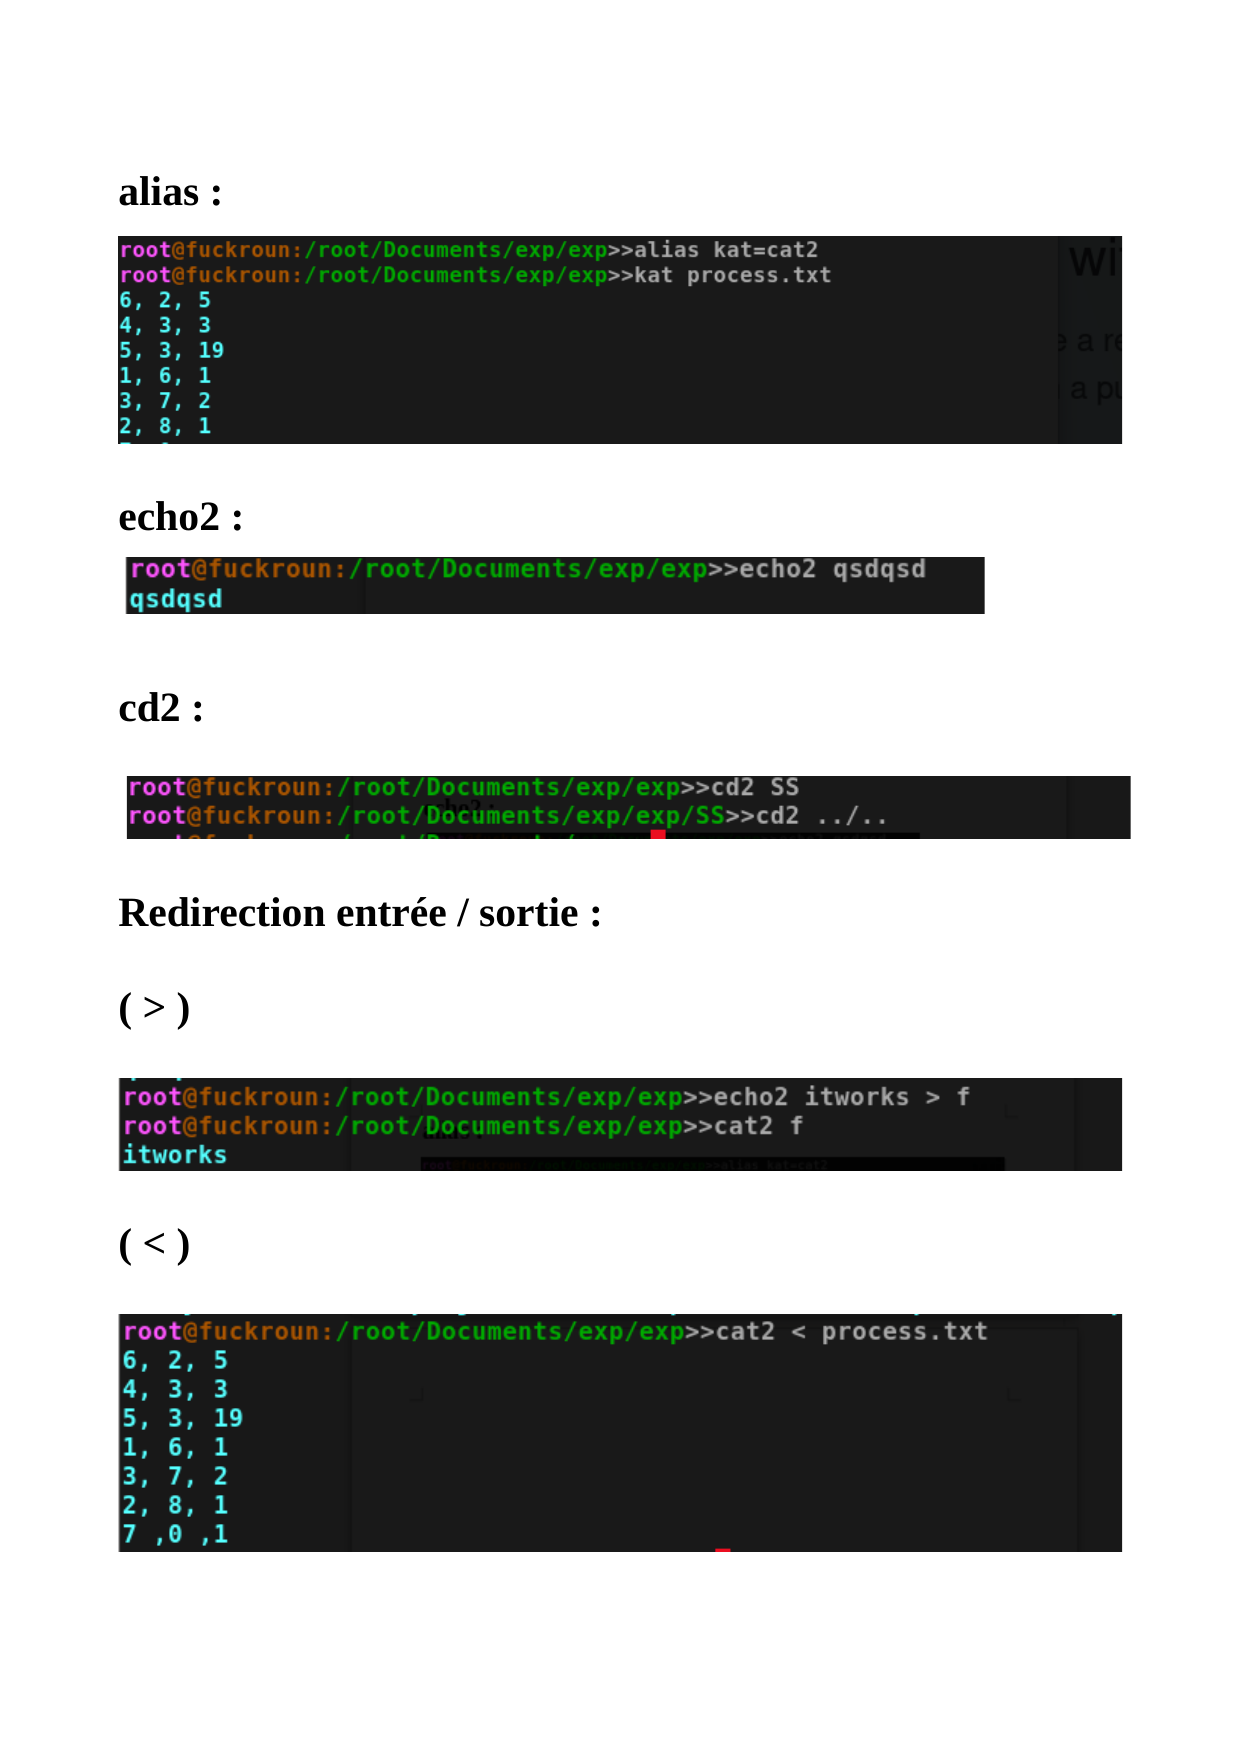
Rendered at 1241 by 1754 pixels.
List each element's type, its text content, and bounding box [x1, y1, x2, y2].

picture [125, 557, 985, 614]
text cd2 : [118, 683, 1122, 731]
picture [126, 776, 1131, 839]
text ( > ) [118, 983, 1122, 1031]
picture [118, 1078, 1123, 1171]
picture [118, 1314, 1123, 1552]
text echo2 : [118, 491, 1122, 539]
text Redirection entrée / sortie : [118, 887, 1122, 935]
picture [118, 236, 1123, 444]
text ( < ) [118, 1219, 1122, 1267]
text alias : [118, 166, 1122, 214]
